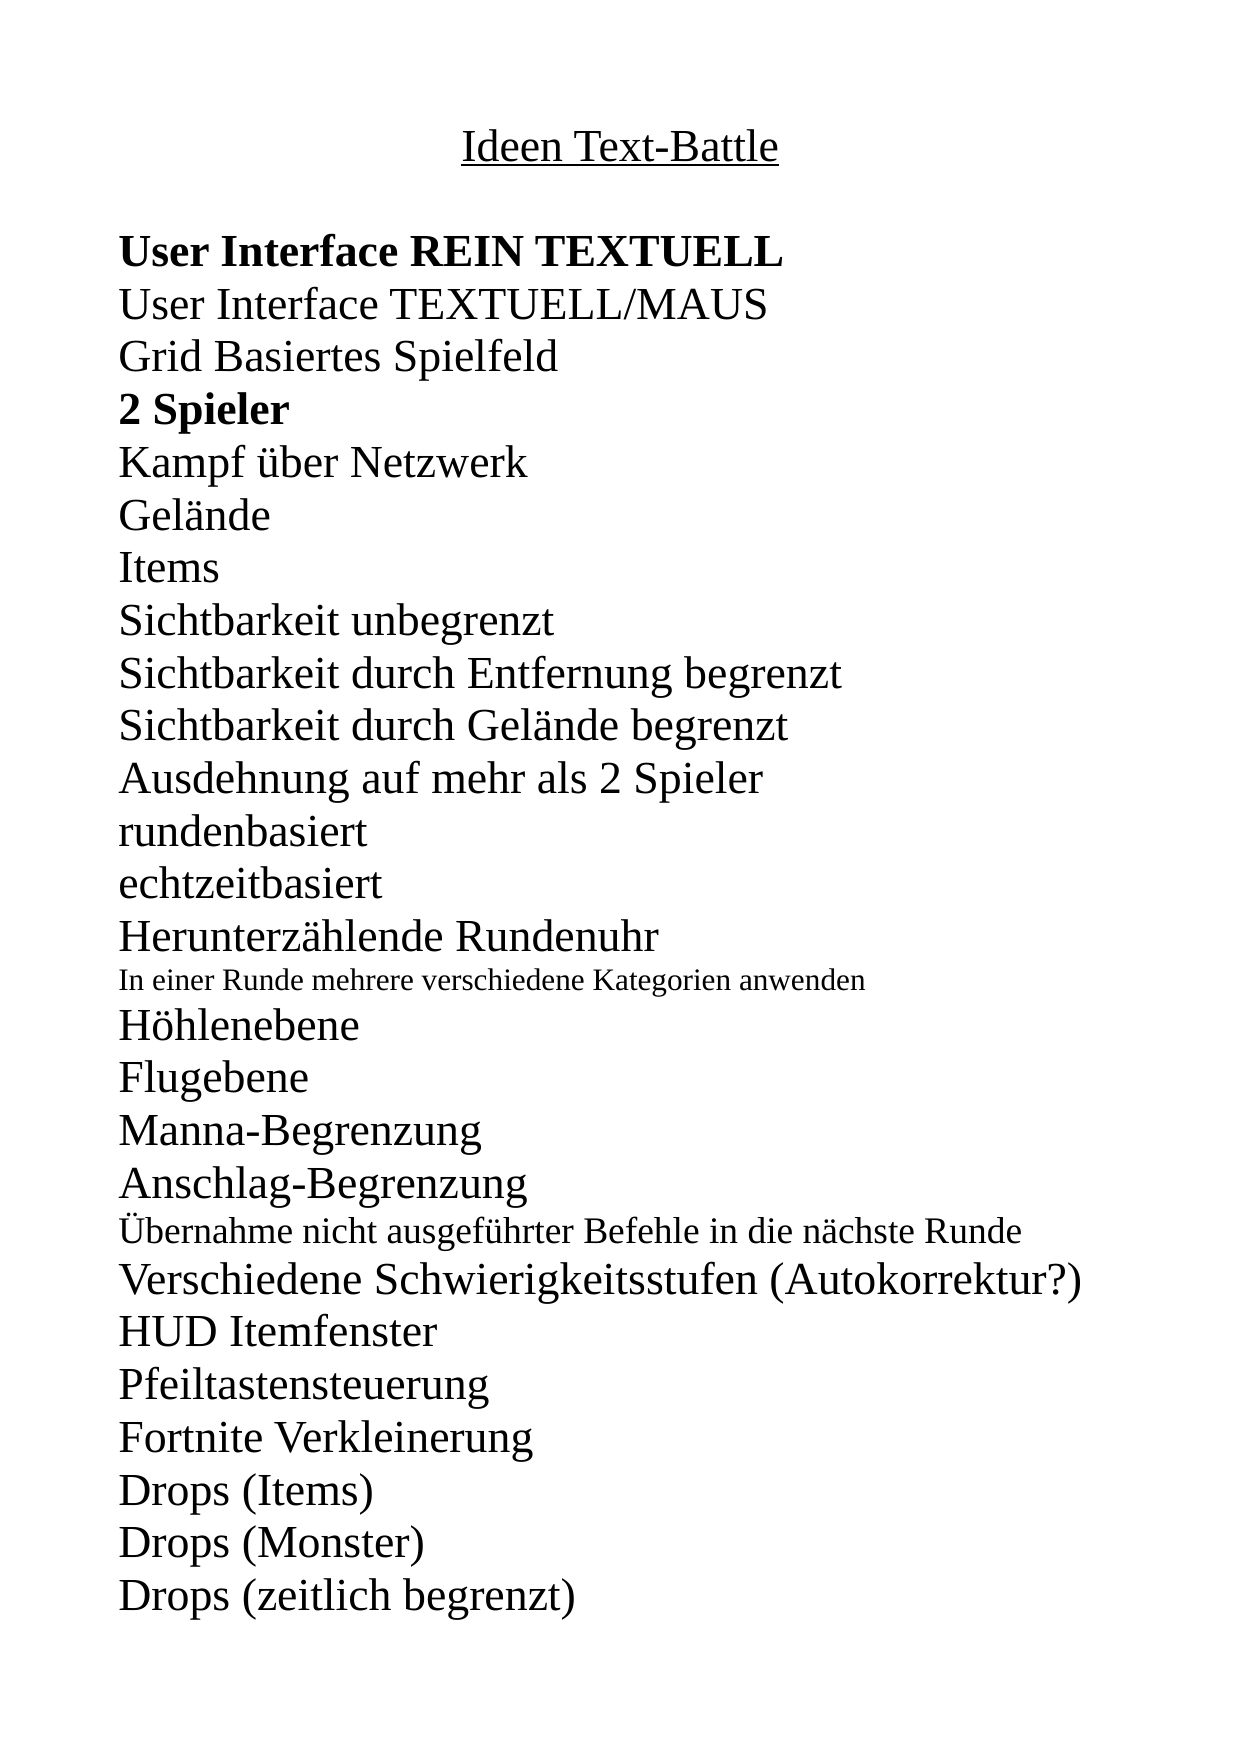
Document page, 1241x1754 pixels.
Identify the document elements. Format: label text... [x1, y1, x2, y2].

text Items [118, 540, 1122, 592]
text Flugebene [118, 1050, 1122, 1103]
text Ideen Text-Battle [118, 118, 1122, 171]
text Drops (Monster) [118, 1515, 1122, 1568]
text Drops (Items) [118, 1462, 1122, 1515]
text echtzeitbasiert [118, 856, 1122, 909]
text Herunterzählende Rundenuhr [118, 909, 1122, 961]
text In einer Runde mehrere verschiedene Kategorien anwenden [118, 961, 1122, 997]
text rundenbasiert [118, 803, 1122, 856]
text Ausdehnung auf mehr als 2 Spieler [118, 751, 1122, 803]
text User Interface REIN TEXTUELL [118, 223, 1122, 276]
text Sichtbarkeit unbegrenzt [118, 592, 1122, 645]
text Sichtbarkeit durch Gelände begrenzt [118, 698, 1122, 751]
text User Interface TEXTUELL/MAUS [118, 276, 1122, 329]
text Höhlenebene [118, 997, 1122, 1050]
text Kampf über Netzwerk [118, 434, 1122, 487]
text Verschiedene Schwierigkeitsstufen (Autokorrektur?) [118, 1251, 1122, 1304]
text Fortnite Verkleinerung [118, 1409, 1122, 1462]
text 2 Spieler [118, 382, 1122, 434]
text Manna-Begrenzung [118, 1103, 1122, 1156]
text Anschlag-Begrenzung [118, 1156, 1122, 1208]
text Übernahme nicht ausgeführter Befehle in die nächste Runde [118, 1208, 1122, 1251]
text Grid Basiertes Spielfeld [118, 329, 1122, 382]
text Sichtbarkeit durch Entfernung begrenzt [118, 645, 1122, 698]
text HUD Itemfenster [118, 1304, 1122, 1357]
text Gelände [118, 487, 1122, 540]
text Pfeiltastensteuerung [118, 1357, 1122, 1409]
text Drops (zeitlich begrenzt) [118, 1568, 1122, 1620]
